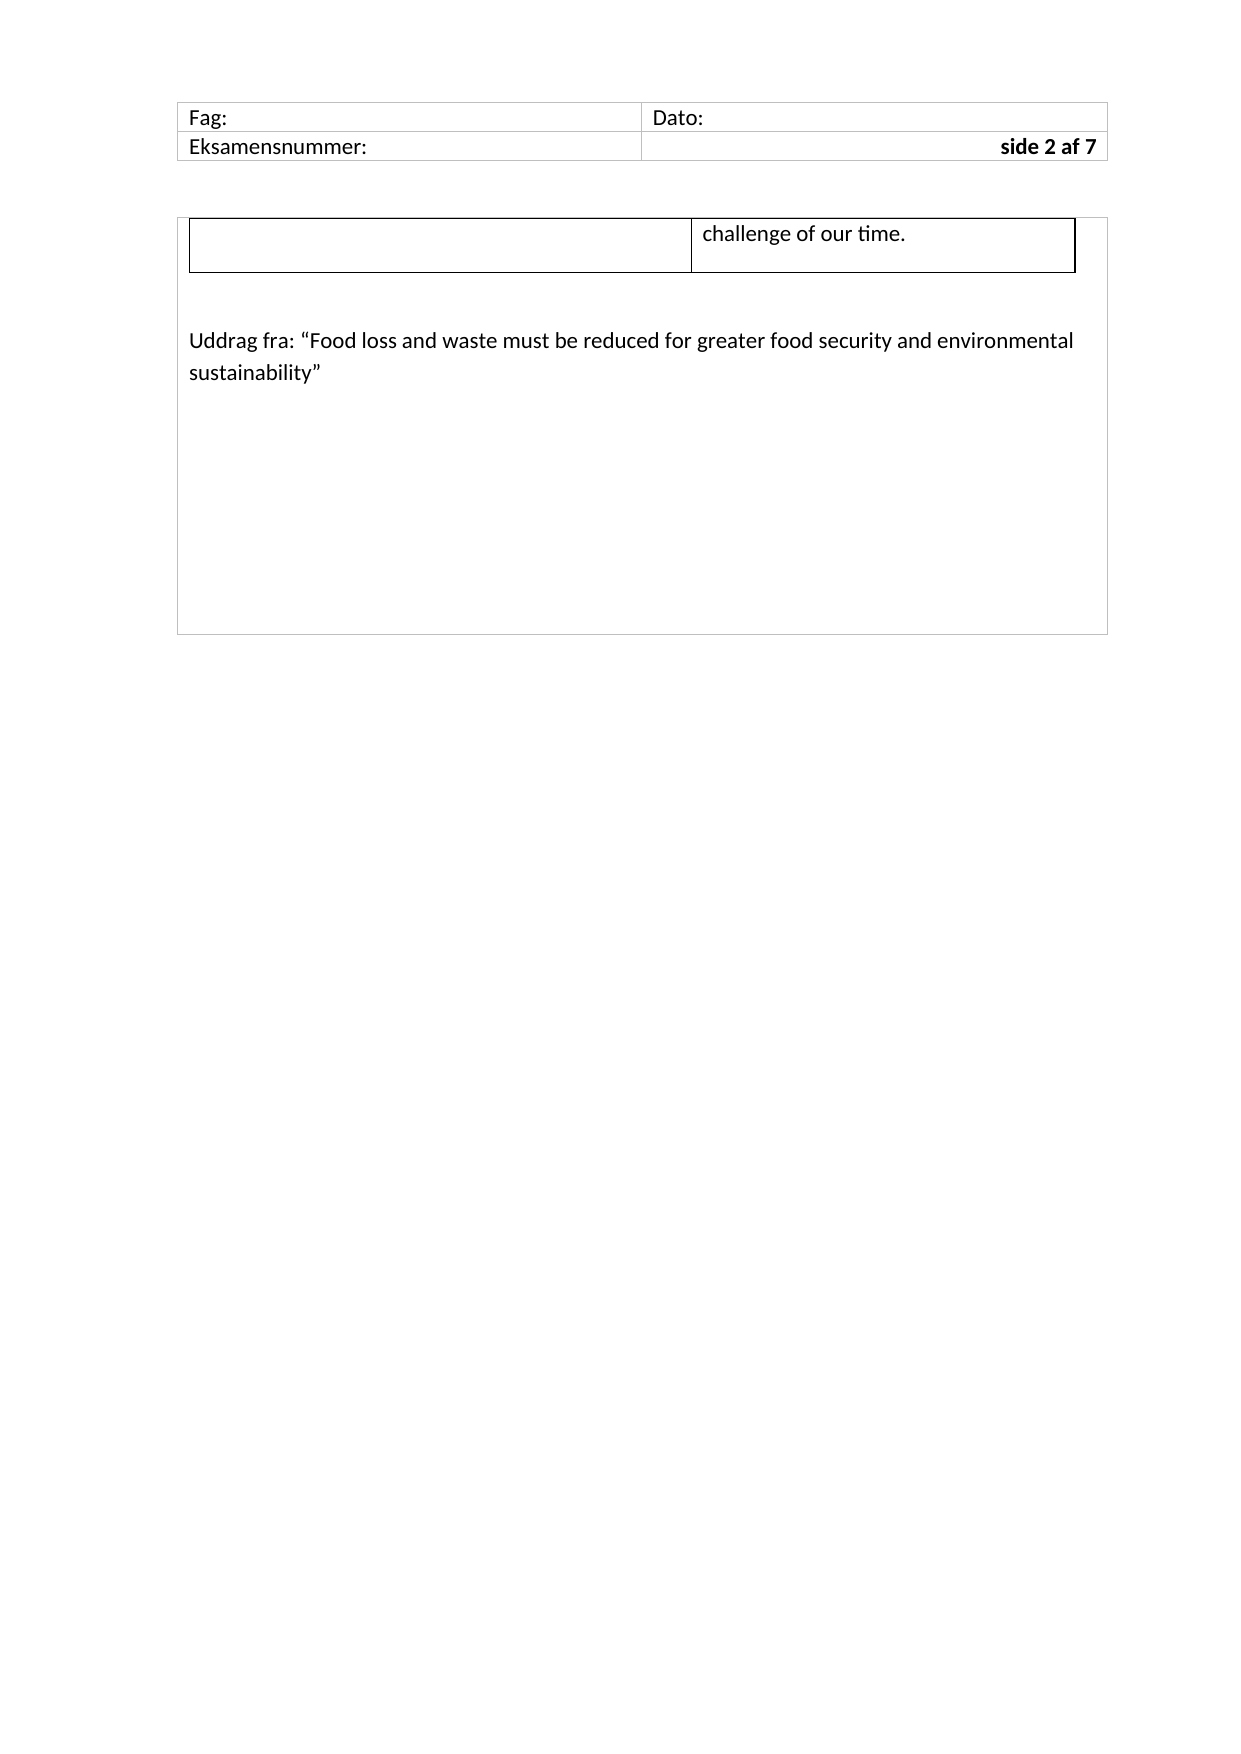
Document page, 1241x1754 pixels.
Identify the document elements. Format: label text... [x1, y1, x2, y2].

table_cell challenge of our time. [692, 219, 1074, 272]
table_cell Uddrag fra: “Food loss and waste must be reduced for greater food security and environmental sustainability” [178, 218, 1107, 634]
table_cell [190, 219, 691, 272]
